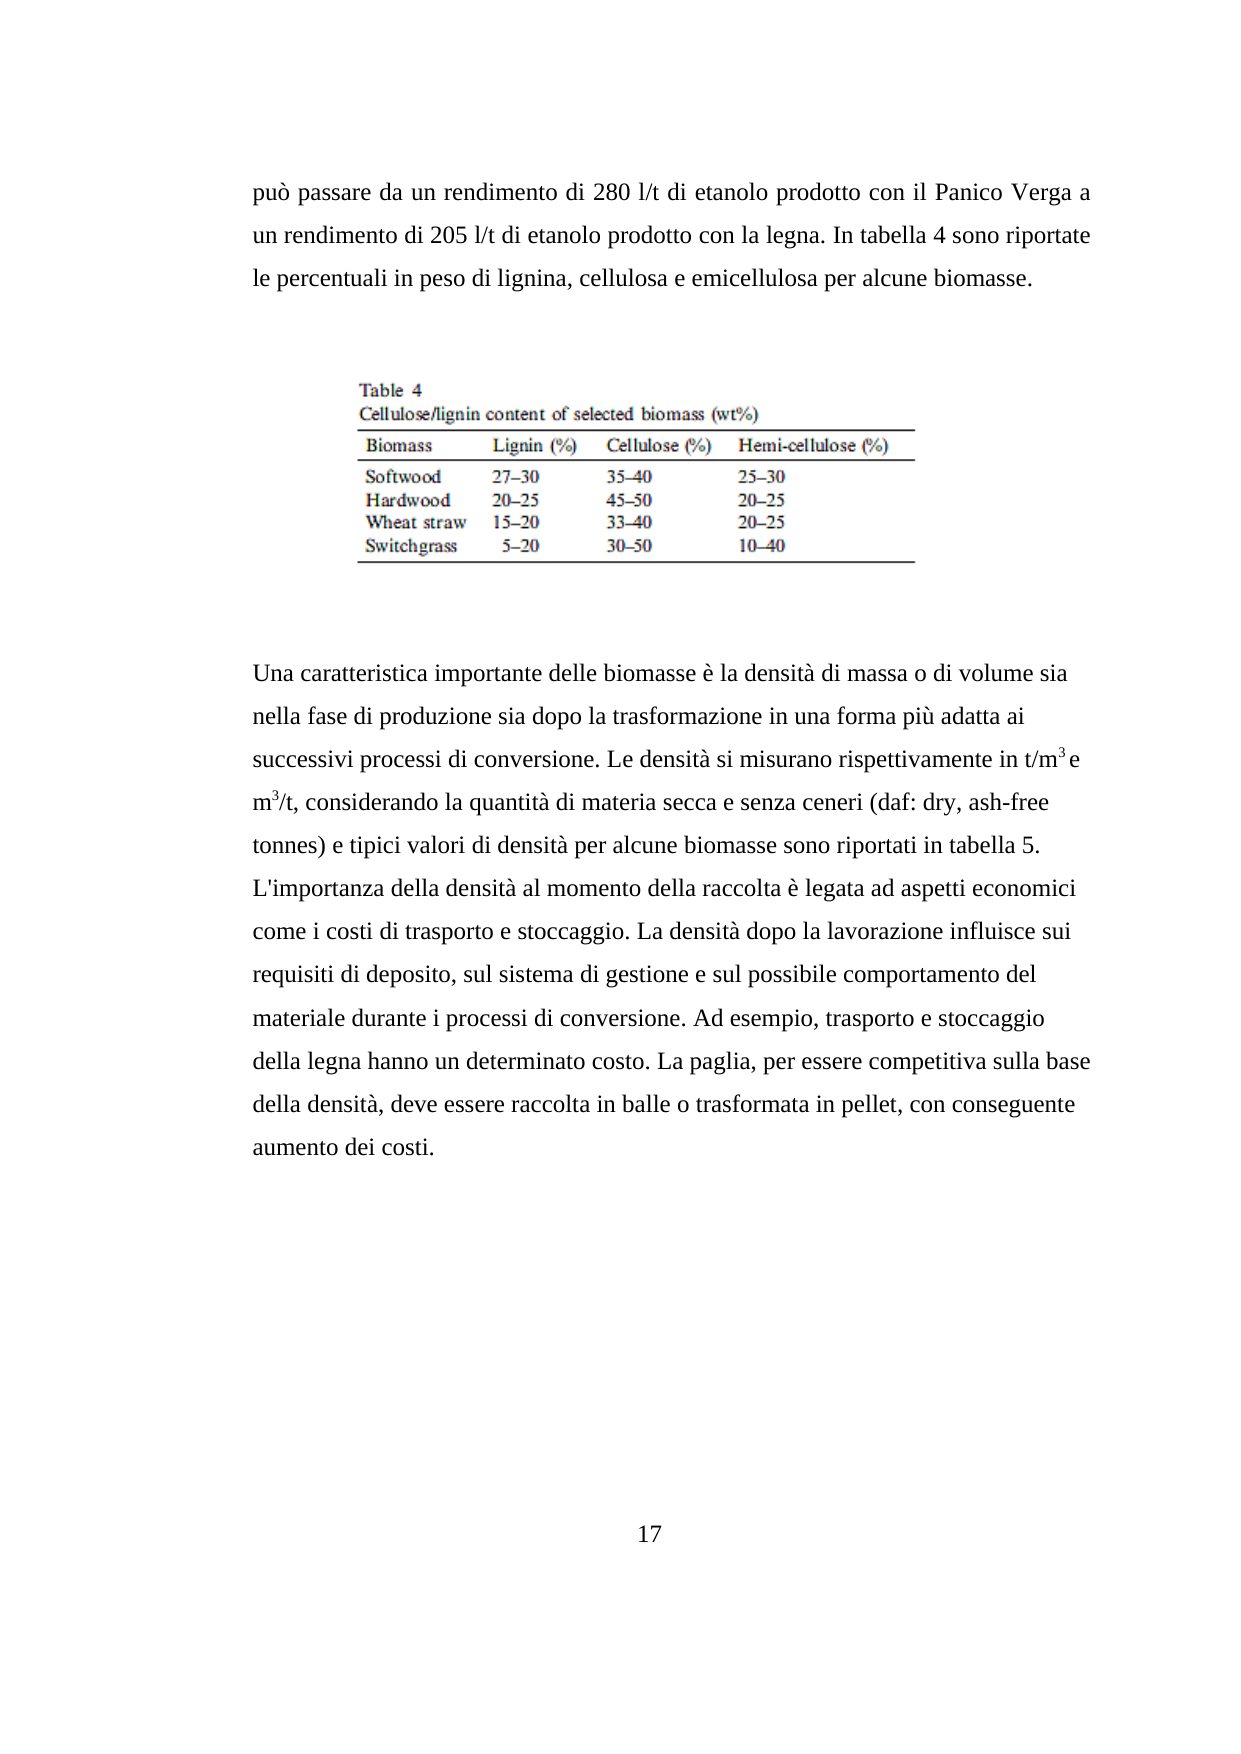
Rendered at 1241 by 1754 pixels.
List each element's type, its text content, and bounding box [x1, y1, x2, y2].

list Una caratteristica importante delle biomasse è la densità di massa o di volume sia nella fase di produzione sia dopo la trasformazione in una forma più adatta ai successivi processi di conversione. Le densità si misurano rispettivamente in t/m3 e m3/t, considerando la quantità di materia secca e senza ceneri (daf: dry, ash-free tonnes) e tipici valori di densità per alcune biomasse sono riportati in tabella 5. L'importanza della densità al momento della raccolta è legata ad aspetti economici come i costi di trasporto e stoccaggio. La densità dopo la lavorazione influisce sui requisiti di deposito, sul sistema di gestione e sul possibile comportamento del materiale durante i processi di conversione. Ad esempio, trasporto e stoccaggio della legna hanno un determinato costo. La paglia, per essere competitiva sulla base della densità, deve essere raccolta in balle o trasformata in pellet, con conseguente aumento dei costi. [215, 658, 1093, 1161]
picture [350, 378, 920, 571]
list può passare da un rendimento di 280 l/t di etanolo prodotto con il Panico Verga a un rendimento di 205 l/t di etanolo prodotto con la legna. In tabella 4 sono riportate le percentuali in peso di lignina, cellulosa e emicellulosa per alcune biomasse. [215, 177, 1093, 292]
